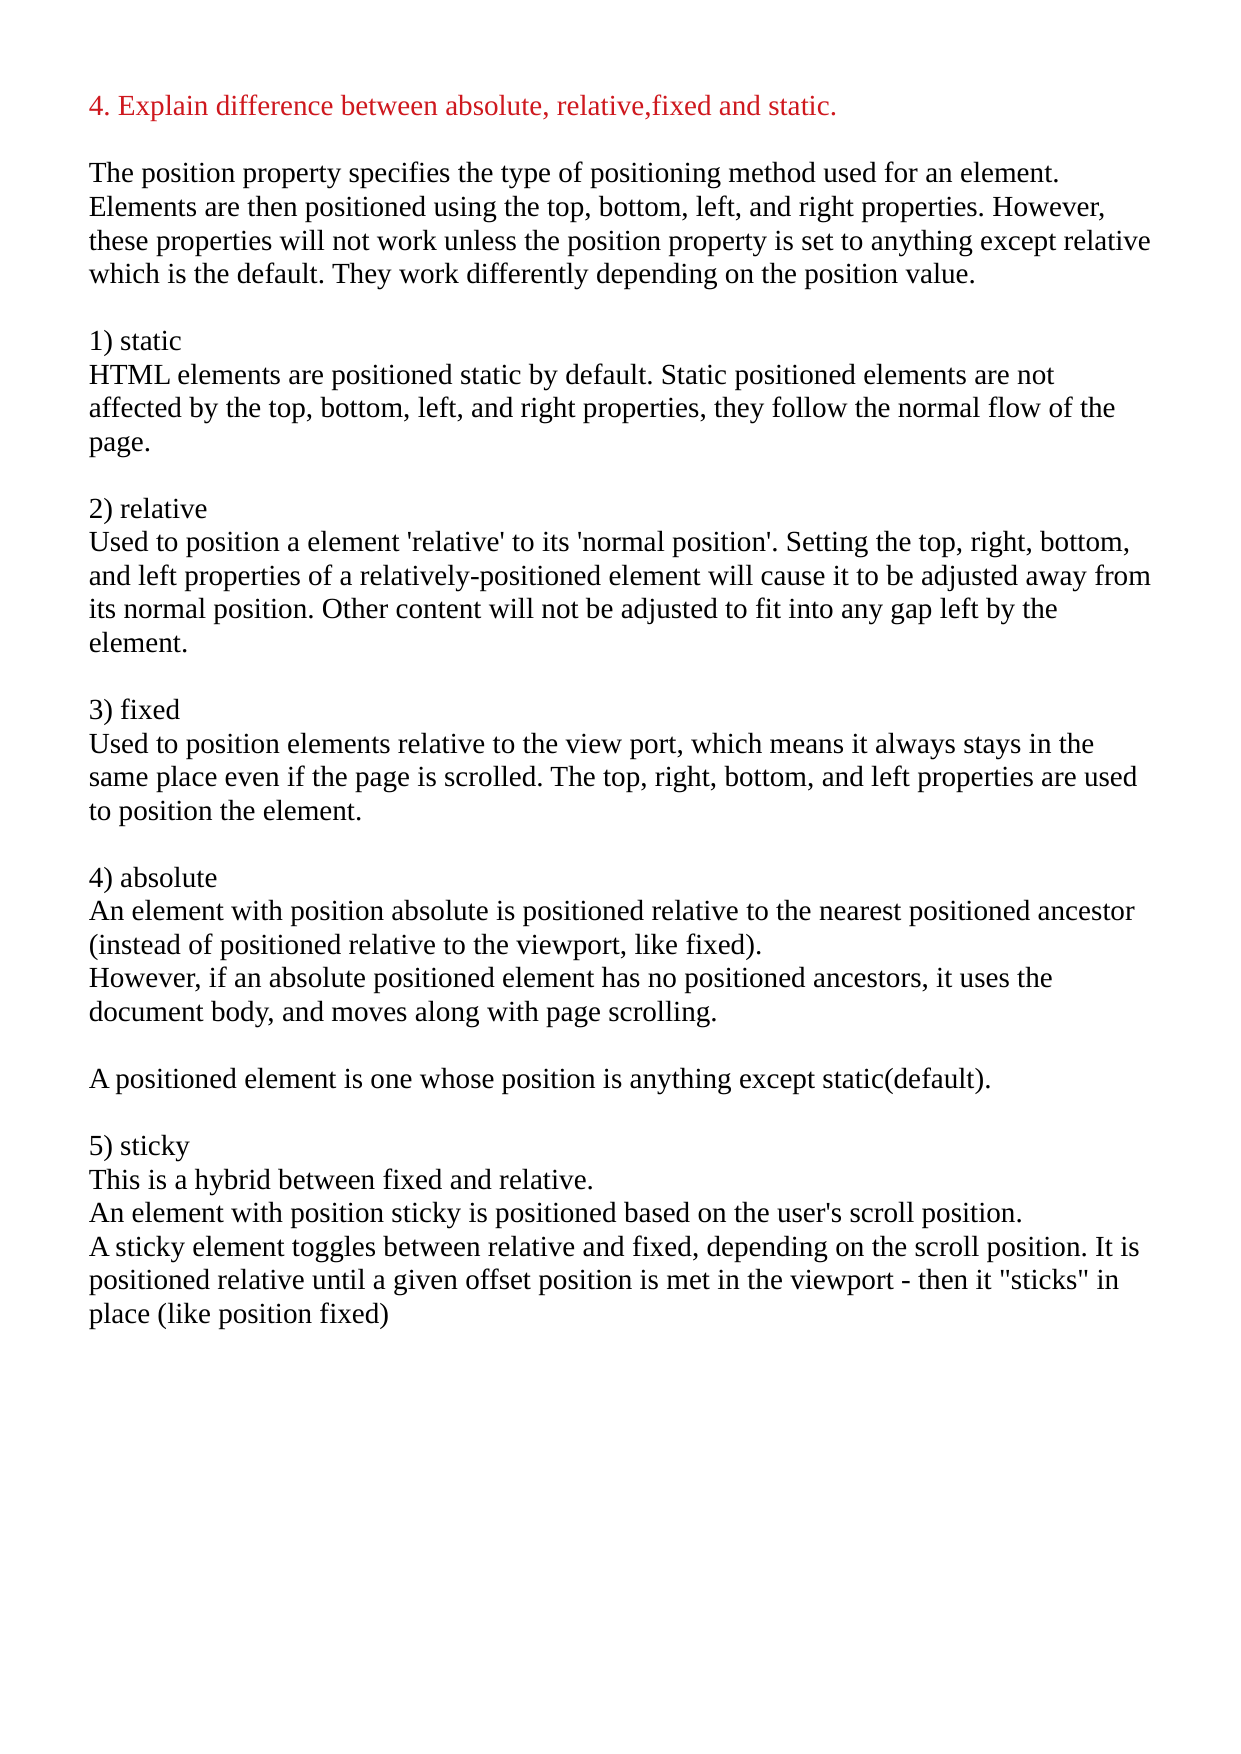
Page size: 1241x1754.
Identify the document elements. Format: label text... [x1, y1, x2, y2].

text 1) static [88, 323, 1152, 357]
text The position property specifies the type of positioning method used for an element. [88, 156, 1152, 189]
text 4) absolute [88, 860, 1152, 893]
text A sticky element toggles between relative and fixed, depending on the scroll position. It is positioned relative until a given offset position is met in the viewport - then it "sticks" in place (like position fixed) [88, 1229, 1152, 1329]
text 5) sticky [88, 1128, 1152, 1162]
text A positioned element is one whose position is anything except static(default). [88, 1061, 1152, 1095]
text Used to position elements relative to the view port, which means it always stays in the same place even if the page is scrolled. The top, right, bottom, and left properties are used to position the element. [88, 726, 1152, 826]
text 3) fixed [88, 692, 1152, 726]
text This is a hybrid between fixed and relative. [88, 1162, 1152, 1195]
text Elements are then positioned using the top, bottom, left, and right properties. However, these properties will not work unless the position property is set to anything except relative which is the default. They work differently depending on the position value. [88, 189, 1152, 290]
text However, if an absolute positioned element has no positioned ancestors, it uses the document body, and moves along with page scrolling. [88, 961, 1152, 1028]
text Used to position a element 'relative' to its 'normal position'. Setting the top, right, bottom, and left properties of a relatively-positioned element will cause it to be adjusted away from its normal position. Other content will not be adjusted to fit into any gap left by the element. [88, 524, 1152, 659]
text 2) relative [88, 491, 1152, 524]
text An element with position sticky is positioned based on the user's scroll position. [88, 1195, 1152, 1229]
text 4. Explain difference between absolute, relative,fixed and static. [88, 88, 1152, 122]
text An element with position absolute is positioned relative to the nearest positioned ancestor (instead of positioned relative to the viewport, like fixed). [88, 893, 1152, 961]
text HTML elements are positioned static by default. Static positioned elements are not affected by the top, bottom, left, and right properties, they follow the normal flow of the page. [88, 357, 1152, 457]
